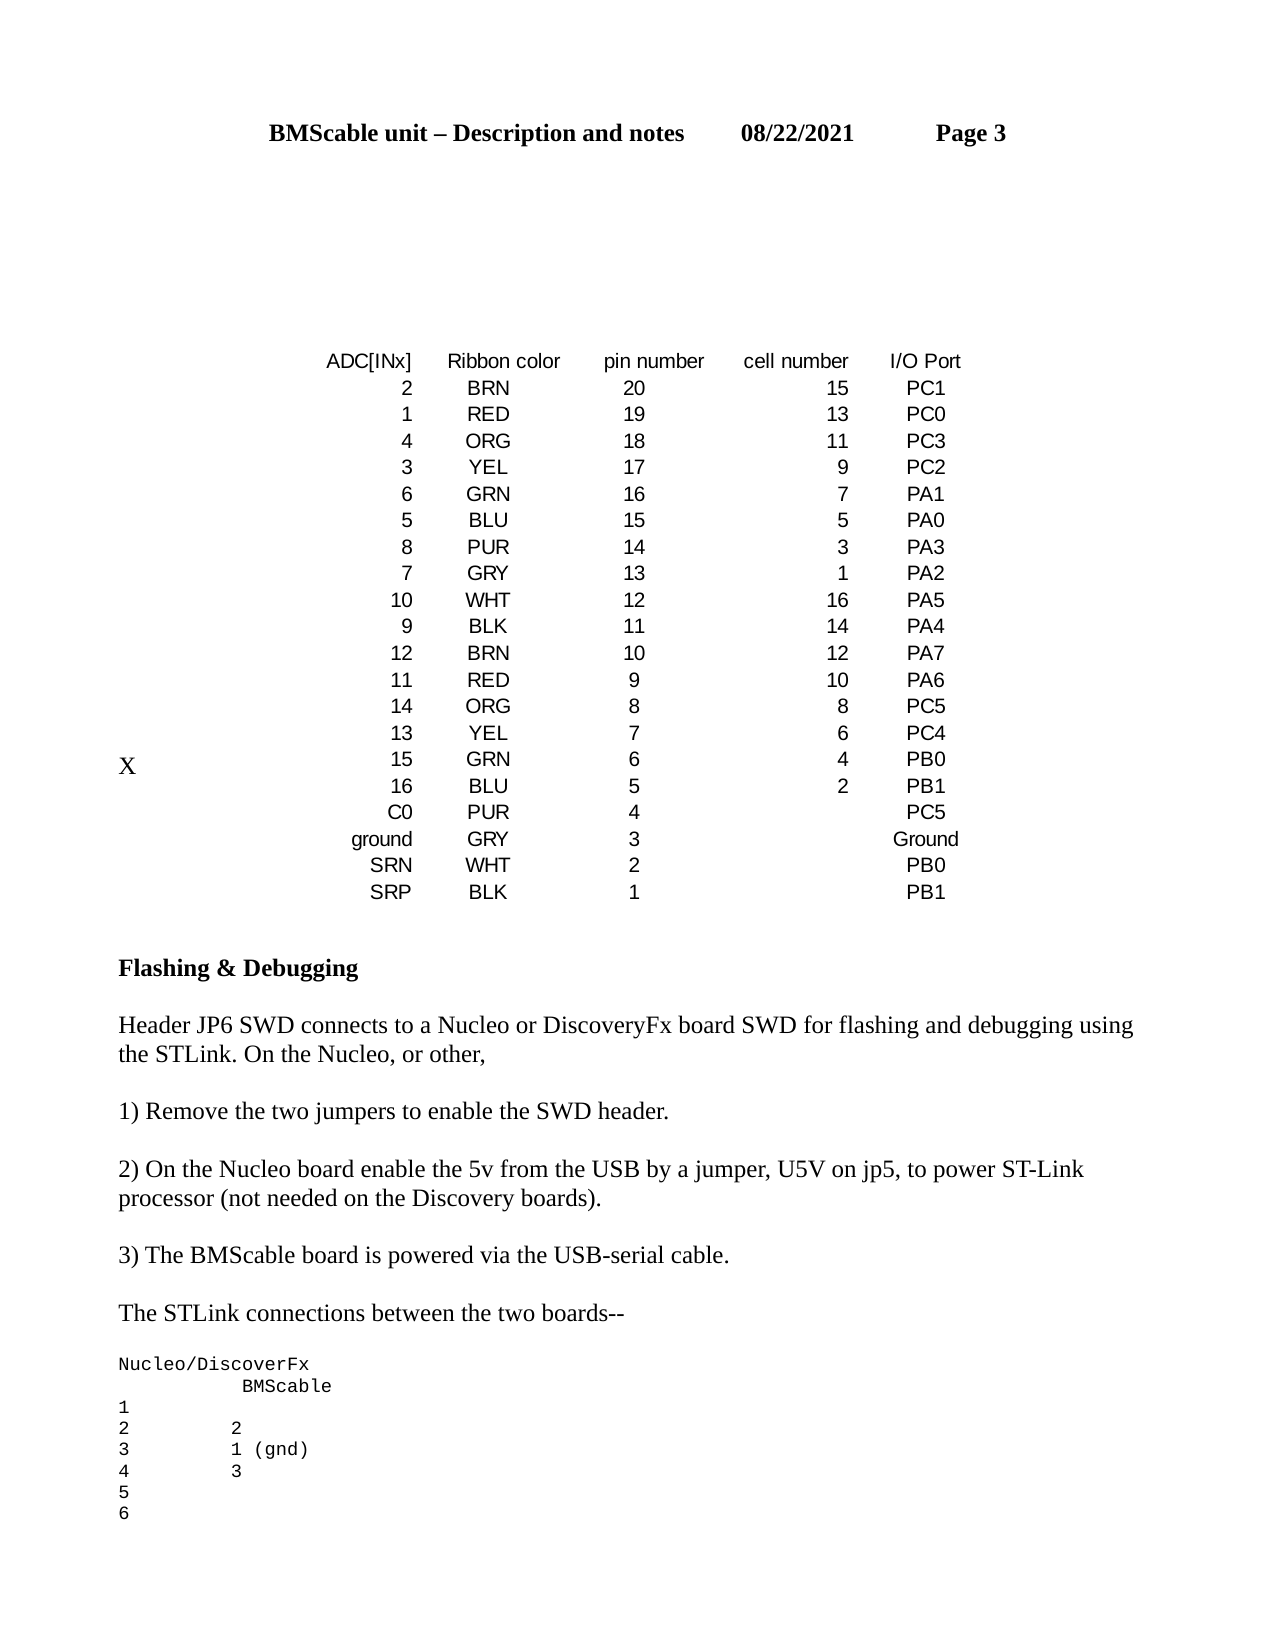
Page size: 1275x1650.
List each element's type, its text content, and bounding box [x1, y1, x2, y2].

text 5 [118, 1483, 1157, 1504]
text 1) Remove the two jumpers to enable the SWD header. [118, 1096, 1157, 1125]
text 6 [118, 1504, 1157, 1525]
text 3) The BMScable board is powered via the USB-serial cable. [118, 1240, 1157, 1269]
text X [118, 751, 1157, 780]
text BMScable [118, 1376, 1157, 1398]
text 2) On the Nucleo board enable the 5v from the USB by a jumper, U5V on jp5, to power ST-Link processor (not needed on the Discovery boards). [118, 1154, 1157, 1211]
text 4 3 [118, 1461, 1157, 1483]
text 1 [118, 1398, 1157, 1419]
text 2 2 [118, 1419, 1157, 1440]
text Header JP6 SWD connects to a Nucleo or DiscoveryFx board SWD for flashing and debugging using the STLink. On the Nucleo, or other, [118, 1010, 1157, 1068]
text Flashing & Debugging [118, 953, 1157, 981]
text The STLink connections between the two boards-- [118, 1298, 1157, 1326]
text 3 1 (gnd) [118, 1440, 1157, 1461]
text Nucleo/DiscoverFx [118, 1355, 1157, 1376]
